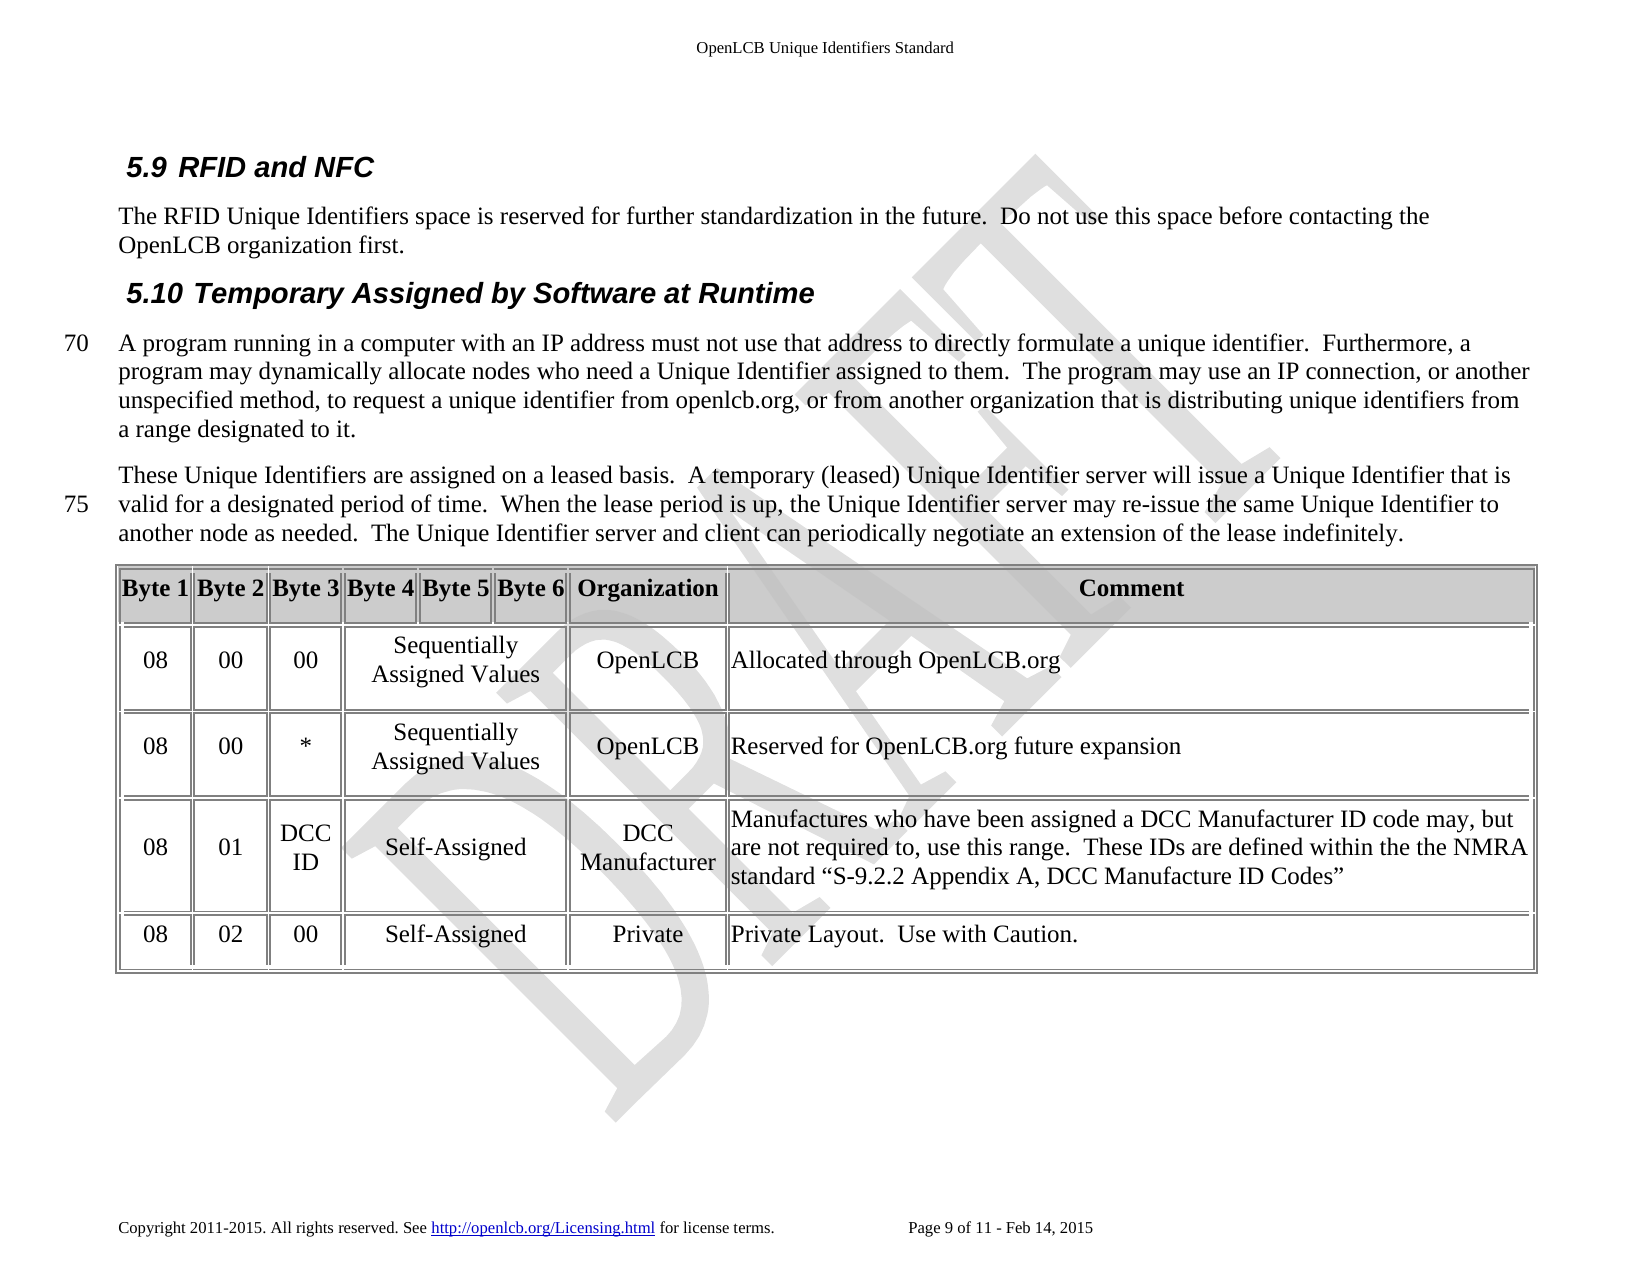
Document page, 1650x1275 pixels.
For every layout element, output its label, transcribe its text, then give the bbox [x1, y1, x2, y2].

text These Unique Identifiers are assigned on a leased basis. A temporary (leased) Unique Identifier server will issue a Unique Identifier that is valid for a designated period of time. When the lease period is up, the Unique Identifier server may re-issue the same Unique Identifier to another node as needed. The Unique Identifier server and client can periodically negotiate an extension of the lease indefinitely. [985, 460, 1532, 547]
table_cell Allocated through OpenLCB.org [813, 628, 881, 667]
text A program running in a computer with an IP address must not use that address to directly formulate a unique identifier. Furthermore, a program may dynamically allocate nodes who need a Unique Identifier assigned to them. The program may use an IP connection, or another unspecified method, to request a unique identifier from openlcb.org, or from another organization that is distributing unique identifiers from a range designated to it. [854, 328, 1179, 443]
table_cell Manufactures who have been assigned a DCC Manufacturer ID code may, but are not required to, use this range. These IDs are defined within the the NMRA standard “S-9.2.2 Appendix A, DCC Manufacture ID Codes” [730, 795, 1535, 911]
table_cell Private [679, 916, 727, 968]
subtitle [944, 276, 1046, 310]
table_cell Reserved for OpenLCB.org future expansion [873, 709, 1535, 795]
subtitle [1055, 276, 1532, 310]
table_cell OpenLCB [595, 714, 703, 789]
table_cell DCC Manufacturer [690, 801, 725, 844]
table_cell OpenLCB [704, 785, 725, 795]
table_cell OpenLCB [571, 733, 633, 795]
table_cell Private Layout. Use with Caution. [728, 911, 1535, 968]
subtitle RFID and NFC [118, 150, 1532, 183]
table_cell Self-Assigned [483, 911, 568, 968]
table_cell OpenLCB [654, 628, 725, 709]
table_cell 08 [118, 622, 192, 709]
table_cell 00 [269, 911, 343, 968]
table_cell Allocated through OpenLCB.org [730, 628, 848, 709]
table_cell DCC ID [271, 801, 340, 911]
table_header [773, 570, 888, 622]
table_cell Self-Assigned [399, 801, 565, 911]
table_header Byte 4 [343, 566, 418, 622]
text A program running in a computer with an IP address must not use that address to directly formulate a unique identifier. Furthermore, a program may dynamically allocate nodes who need a Unique Identifier assigned to them. The program may use an IP connection, or another unspecified method, to request a unique identifier from openlcb.org, or from another organization that is distributing unique identifiers from a range designated to it. [118, 328, 878, 443]
table_cell Reserved for OpenLCB.org future expansion [730, 714, 908, 795]
table_cell DCC Manufacturer [572, 801, 725, 911]
table_cell DCC Manufacturer [571, 844, 636, 911]
table_cell 02 [193, 916, 268, 968]
table_header Comment [1048, 570, 1533, 622]
table_cell Allocated through OpenLCB.org [857, 637, 1003, 709]
table_cell 08 [118, 795, 192, 911]
table_cell Self-Assigned [346, 801, 386, 841]
table_header Byte 6 [493, 566, 568, 622]
text The RFID Unique Identifiers space is reserved for further standardization in the future. Do not use this space before contacting the OpenLCB organization first. [1003, 201, 1532, 259]
table_cell Self-Assigned [346, 847, 439, 911]
table_header Byte 2 [193, 570, 268, 622]
table_cell 08 [118, 709, 192, 795]
table_header [728, 570, 788, 622]
text A program running in a computer with an IP address must not use that address to directly formulate a unique identifier. Furthermore, a program may dynamically allocate nodes who need a Unique Identifier assigned to them. The program may use an IP connection, or another unspecified method, to request a unique identifier from openlcb.org, or from another organization that is distributing unique identifiers from a range designated to it. [1107, 328, 1532, 443]
table_cell Self-Assigned [343, 915, 496, 968]
table_cell 00 [195, 628, 266, 709]
table_cell OpenLCB [571, 640, 690, 709]
table_header [870, 570, 1057, 622]
table_header Organization [568, 566, 727, 622]
table_header Byte 5 [418, 566, 493, 622]
table_cell 01 [195, 801, 266, 911]
text These Unique Identifiers are assigned on a leased basis. A temporary (leased) Unique Identifier server will issue a Unique Identifier that is valid for a designated period of time. When the lease period is up, the Unique Identifier server may re-issue the same Unique Identifier to another node as needed. The Unique Identifier server and client can periodically negotiate an extension of the lease indefinitely. [118, 460, 982, 547]
table_cell Sequentially Assigned Values [346, 714, 565, 795]
table_header Byte 1 [121, 570, 192, 622]
table_cell 00 [271, 628, 340, 709]
table_header Byte 3 [269, 566, 343, 622]
table_cell * [271, 714, 340, 795]
subtitle Temporary Assigned by Software at Runtime [118, 276, 943, 310]
table_cell Private [568, 911, 673, 968]
text The RFID Unique Identifiers space is reserved for further standardization in the future. Do not use this space before contacting the OpenLCB organization first. [118, 201, 987, 259]
table_cell 00 [195, 714, 266, 795]
table_cell Allocated through OpenLCB.org [955, 622, 1535, 709]
table_cell 08 [118, 911, 192, 968]
table_cell Sequentially Assigned Values [346, 628, 560, 709]
